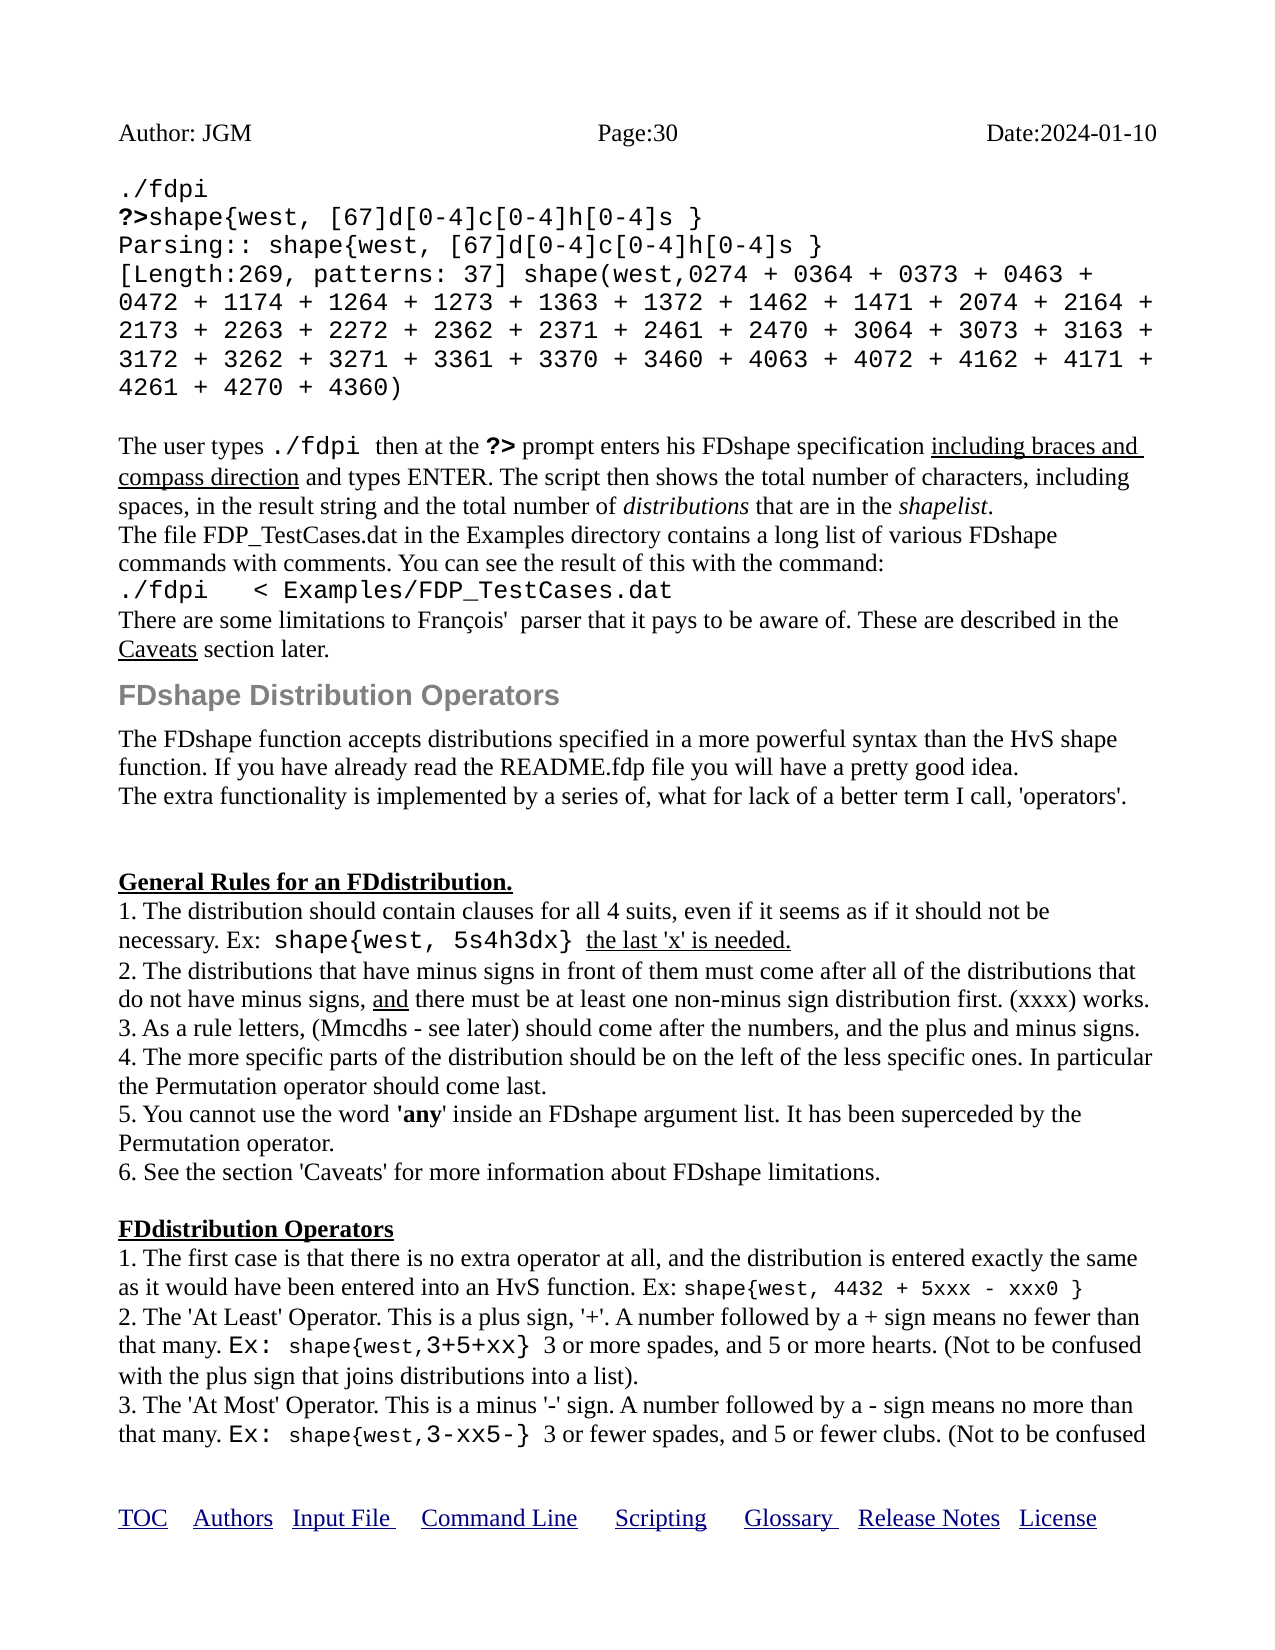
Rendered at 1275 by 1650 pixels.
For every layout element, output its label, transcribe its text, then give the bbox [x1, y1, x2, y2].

text 1. The distribution should contain clauses for all 4 suits, even if it seems as if it should not be necessary. Ex: shape{west, 5s4h3dx} the last 'x' is needed. [118, 896, 1157, 956]
text FDdistribution Operators [118, 1214, 1157, 1243]
text 3. As a rule letters, (Mmcdhs - see later) should come after the numbers, and the plus and minus signs. [118, 1013, 1157, 1042]
text 6. See the section 'Caveats' for more information about FDshape limitations. [118, 1157, 1157, 1186]
text The file FDP_TestCases.dat in the Examples directory contains a long list of various FDshape commands with comments. You can see the result of this with the command: [118, 520, 1157, 577]
text ./fdpi [118, 176, 1157, 205]
text The user types ./fdpi then at the ?> prompt enters his FDshape specification including braces and compass direction and types ENTER. The script then shows the total number of characters, including spaces, in the result string and the total number of distributions that are in the shapelist. [118, 431, 1157, 520]
text General Rules for an FDdistribution. [118, 867, 1157, 896]
text The extra functionality is implemented by a series of, what for lack of a better term I call, 'operators'. [118, 781, 1157, 810]
text 2. The distributions that have minus signs in front of them must come after all of the distributions that do not have minus signs, and there must be at least one non-minus sign distribution first. (xxxx) works. [118, 956, 1157, 1013]
text Parsing:: shape{west, [67]d[0-4]c[0-4]h[0-4]s } [118, 233, 1157, 261]
text 3. The 'At Most' Operator. This is a minus '-' sign. A number followed by a - sign means no more than that many. Ex: shape{west,3-xx5-} 3 or fewer spades, and 5 or fewer clubs. (Not to be confused [118, 1390, 1157, 1449]
text 4. The more specific parts of the distribution should be on the left of the less specific ones. In particular the Permutation operator should come last. [118, 1042, 1157, 1099]
text ?>shape{west, [67]d[0-4]c[0-4]h[0-4]s } [118, 205, 1157, 233]
text The FDshape function accepts distributions specified in a more powerful syntax than the HvS shape function. If you have already read the README.fdp file you will have a pretty good idea. [118, 724, 1157, 781]
subtitle FDshape Distribution Operators [118, 678, 1157, 711]
text ./fdpi < Examples/FDP_TestCases.dat [118, 577, 1157, 606]
text 5. You cannot use the word 'any' inside an FDshape argument list. It has been superceded by the Permutation operator. [118, 1099, 1157, 1157]
text [Length:269, patterns: 37] shape(west,0274 + 0364 + 0373 + 0463 + 0472 + 1174 + 1264 + 1273 + 1363 + 1372 + 1462 + 1471 + 2074 + 2164 + 2173 + 2263 + 2272 + 2362 + 2371 + 2461 + 2470 + 3064 + 3073 + 3163 + 3172 + 3262 + 3271 + 3361 + 3370 + 3460 + 4063 + 4072 + 4162 + 4171 + 4261 + 4270 + 4360) [118, 261, 1157, 403]
text There are some limitations to François' parser that it pays to be aware of. These are described in the Caveats section later. [118, 606, 1157, 663]
text 1. The first case is that there is no extra operator at all, and the distribution is entered exactly the same as it would have been entered into an HvS function. Ex: shape{west, 4432 + 5xxx - xxx0 } [118, 1243, 1157, 1302]
text 2. The 'At Least' Operator. This is a plus sign, '+'. A number followed by a + sign means no fewer than that many. Ex: shape{west,3+5+xx} 3 or more spades, and 5 or more hearts. (Not to be confused with the plus sign that joins distributions into a list). [118, 1302, 1157, 1390]
